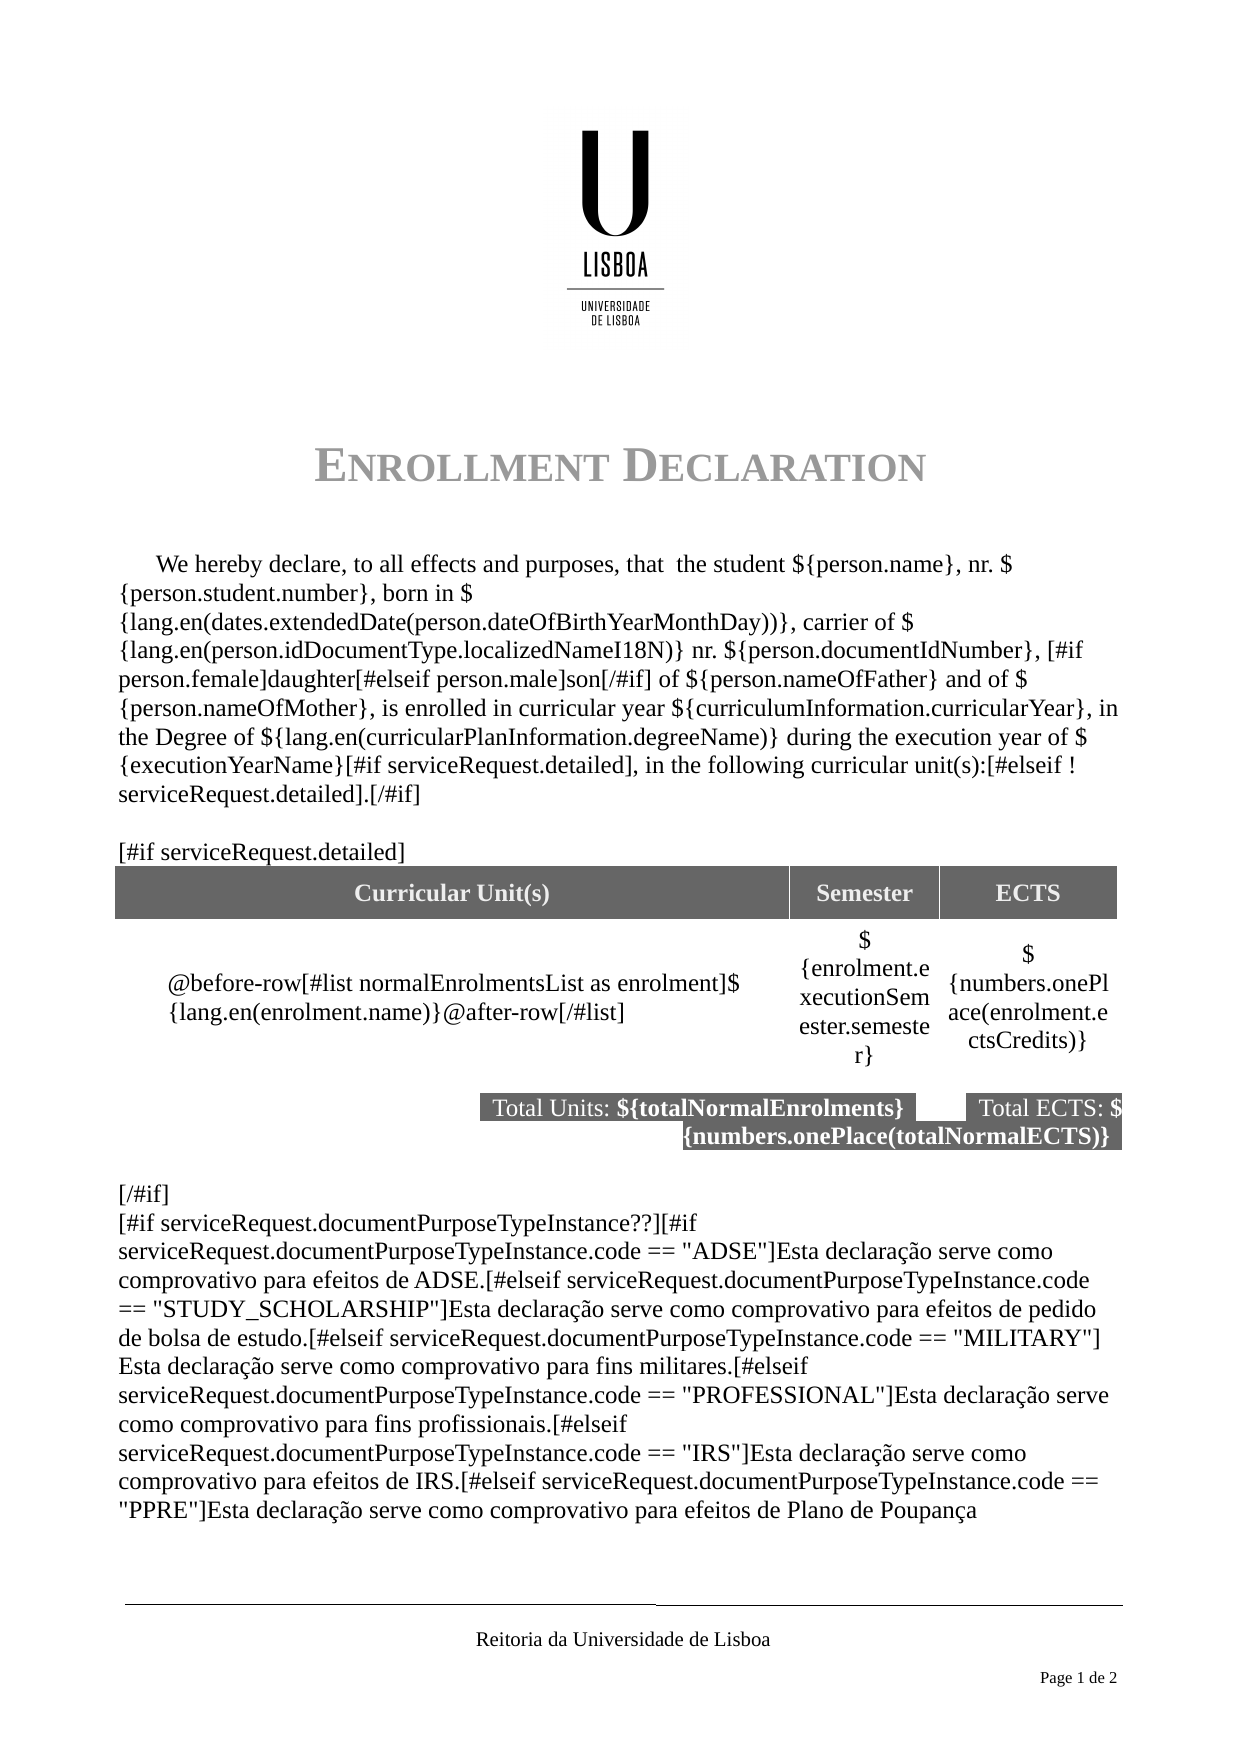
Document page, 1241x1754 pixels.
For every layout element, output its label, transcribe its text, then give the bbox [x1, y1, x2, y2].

text [#if serviceRequest.documentPurposeTypeInstance??][#if serviceRequest.documentPurposeTypeInstance.code == "ADSE"]Esta declaração serve como comprovativo para efeitos de ADSE.[#elseif serviceRequest.documentPurposeTypeInstance.code == "STUDY_SCHOLARSHIP"]Esta declaração serve como comprovativo para efeitos de pedido de bolsa de estudo.[#elseif serviceRequest.documentPurposeTypeInstance.code == "MILITARY"] [118, 1208, 1122, 1351]
text Total Units: ${totalNormalEnrolments} Total ECTS: ${numbers.onePlace(totalNormalECTS)} [118, 1093, 1122, 1150]
text Esta declaração serve como comprovativo para fins militares.[#elseif serviceRequest.documentPurposeTypeInstance.code == "PROFESSIONAL"]Esta declaração serve como comprovativo para fins profissionais.[#elseif serviceRequest.documentPurposeTypeInstance.code == "IRS"]Esta declaração serve como comprovativo para efeitos de IRS.[#elseif serviceRequest.documentPurposeTypeInstance.code == "PPRE"]Esta declaração serve como comprovativo para efeitos de Plano de Poupança [118, 1351, 1122, 1524]
text [/#if] [118, 1179, 1122, 1208]
text [#if serviceRequest.detailed] [118, 837, 1122, 866]
table_header Curricular Unit(s) [115, 866, 789, 919]
text Enrollment Declaration [118, 434, 1122, 492]
table_header Semester [790, 866, 939, 919]
table_cell ${enrolment.executionSemester.semester} [790, 919, 939, 1074]
table_cell @before-row[#list normalEnrolmentsList as enrolment]${lang.en(enrolment.name)}@after-row[/#list] [115, 919, 789, 1074]
picture [542, 106, 689, 350]
table_cell ${numbers.onePlace(enrolment.ectsCredits)} [940, 919, 1117, 1074]
text We hereby declare, to all effects and purposes, that the student ${person.name}, nr. ${person.student.number}, born in ${lang.en(dates.extendedDate(person.dateOfBirthYearMonthDay))}, carrier of ${lang.en(person.idDocumentType.localizedNameI18N)} nr. ${person.documentIdNumber}, [#if person.female]daughter[#elseif person.male]son[/#if] of ${person.nameOfFather} and of ${person.nameOfMother}, is enrolled in curricular year ${curriculumInformation.curricularYear}, in the Degree of ${lang.en(curricularPlanInformation.degreeName)} during the execution year of ${executionYearName}[#if serviceRequest.detailed], in the following curricular unit(s):[#elseif !serviceRequest.detailed].[/#if] [118, 549, 1122, 808]
table_header ECTS [940, 866, 1117, 919]
